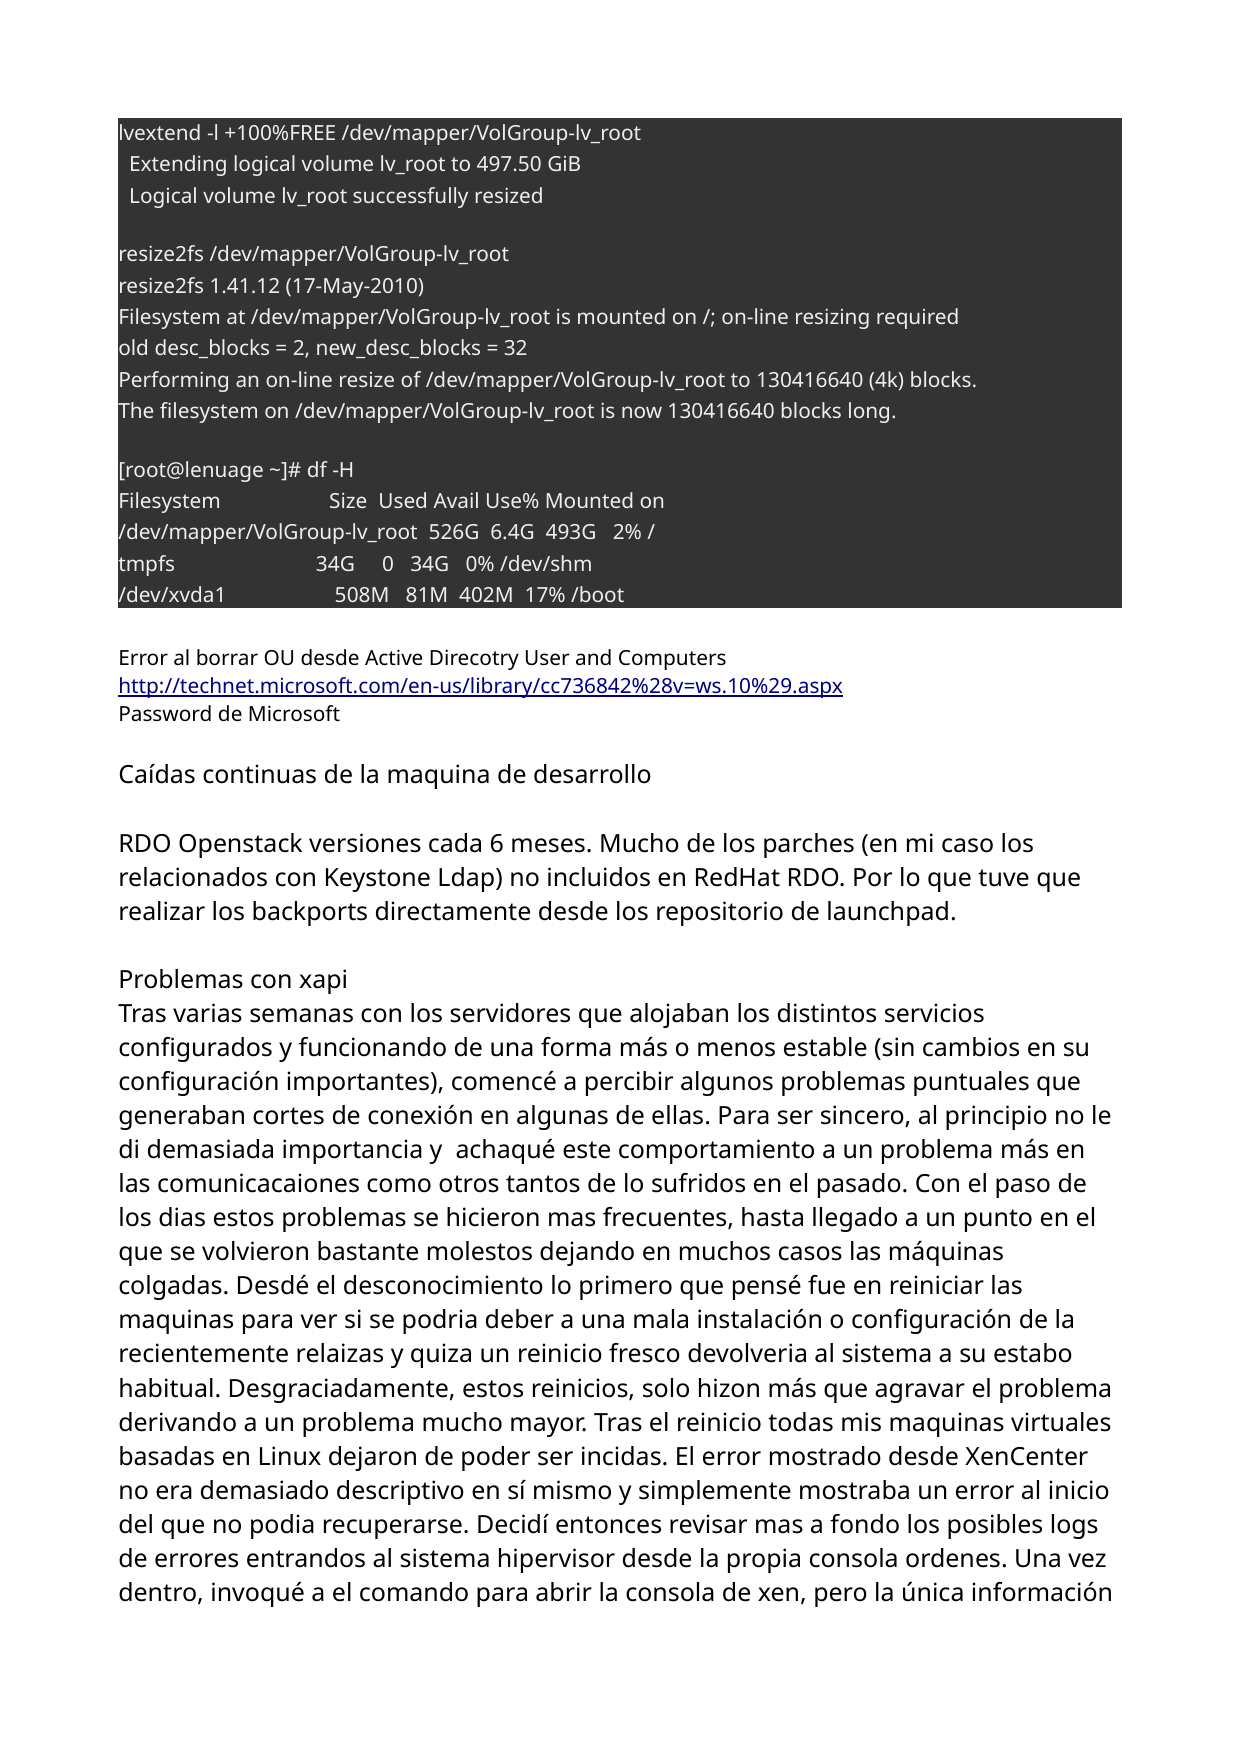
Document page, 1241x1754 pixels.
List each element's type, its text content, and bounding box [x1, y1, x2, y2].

text resize2fs /dev/mapper/VolGroup-lv_root [118, 239, 1122, 268]
text resize2fs 1.41.12 (17-May-2010) [118, 271, 1122, 299]
text Filesystem at /dev/mapper/VolGroup-lv_root is mounted on /; on-line resizing required [118, 302, 1122, 331]
text Filesystem Size Used Avail Use% Mounted on [118, 486, 1122, 514]
text old desc_blocks = 2, new_desc_blocks = 32 [118, 333, 1122, 362]
text RDO Openstack versiones cada 6 meses. Mucho de los parches (en mi caso los relacionados con Keystone Ldap) no incluidos en RedHat RDO. Por lo que tuve que realizar los backports directamente desde los repositorio de launchpad. [118, 825, 1122, 927]
text The filesystem on /dev/mapper/VolGroup-lv_root is now 130416640 blocks long. [118, 396, 1122, 424]
text Logical volume lv_root successfully resized [118, 181, 1122, 209]
text /dev/xvda1 508M 81M 402M 17% /boot [118, 580, 1122, 608]
text Password de Microsoft [118, 699, 1122, 728]
text Extending logical volume lv_root to 497.50 GiB [118, 149, 1122, 178]
text /dev/mapper/VolGroup-lv_root 526G 6.4G 493G 2% / [118, 517, 1122, 546]
text Problemas con xapi [118, 961, 1122, 996]
text Tras varias semanas con los servidores que alojaban los distintos servicios configurados y funcionando de una forma más o menos estable (sin cambios en su configuración importantes), comencé a percibir algunos problemas puntuales que generaban cortes de conexión en algunas de ellas. Para ser sincero, al principio no le di demasiada importancia y achaqué este comportamiento a un problema más en las comunicacaiones como otros tantos de lo sufridos en el pasado. Con el paso de los dias estos problemas se hicieron mas frecuentes, hasta llegado a un punto en el que se volvieron bastante molestos dejando en muchos casos las máquinas colgadas. Desdé el desconocimiento lo primero que pensé fue en reiniciar las maquinas para ver si se podria deber a una mala instalación o configuración de la recientemente relaizas y quiza un reinicio fresco devolveria al sistema a su estabo habitual. Desgraciadamente, estos reinicios, solo hizon más que agravar el problema derivando a un problema mucho mayor. Tras el reinicio todas mis maquinas virtuales basadas en Linux dejaron de poder ser incidas. El error mostrado desde XenCenter no era demasiado descriptivo en sí mismo y simplemente mostraba un error al inicio del que no podia recuperarse. Decidí entonces revisar mas a fondo los posibles logs de errores entrandos al sistema hipervisor desde la propia consola ordenes. Una vez dentro, invoqué a el comando para abrir la consola de xen, pero la única información [118, 996, 1122, 1609]
text [root@lenuage ~]# df -H [118, 455, 1122, 483]
text Error al borrar OU desde Active Direcotry User and Computers [118, 643, 1122, 671]
text Caídas continuas de la maquina de desarrollo [118, 757, 1122, 791]
text lvextend -l +100%FREE /dev/mapper/VolGroup-lv_root [118, 118, 1122, 147]
text http://technet.microsoft.com/en-us/library/cc736842%28v=ws.10%29.aspx [118, 671, 1122, 699]
text tmpfs 34G 0 34G 0% /dev/shm [118, 549, 1122, 577]
text Performing an on-line resize of /dev/mapper/VolGroup-lv_root to 130416640 (4k) blocks. [118, 365, 1122, 393]
